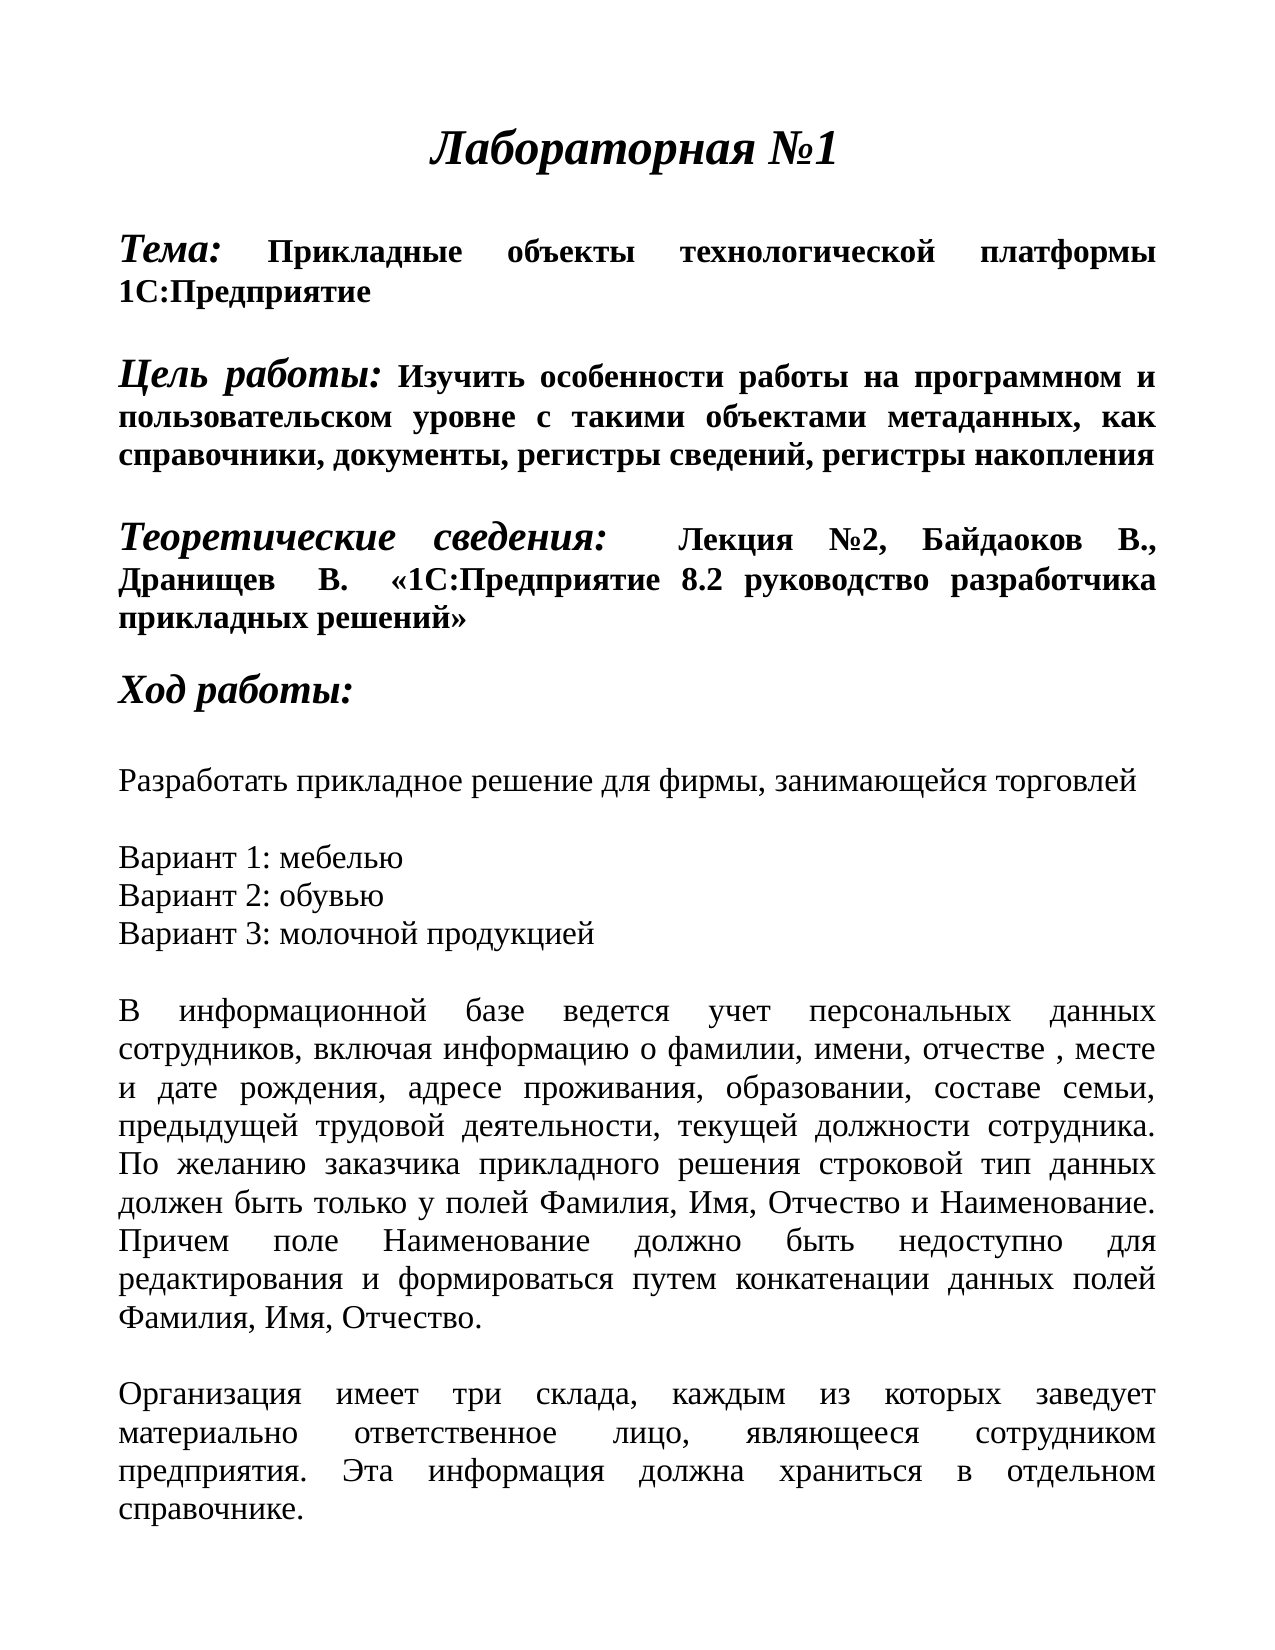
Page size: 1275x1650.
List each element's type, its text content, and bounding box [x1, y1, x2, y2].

list Вариант 2: обувью [118, 875, 1157, 913]
text В информационной базе ведется учет персональных данных сотрудников, включая информацию о фамилии, имени, отчестве , месте и дате рождения, адресе проживания, образовании, составе семьи, предыдущей трудовой деятельности, текущей должности сотрудника. По желанию заказчика прикладного решения строковой тип данных должен быть только у полей Фамилия, Имя, Отчество и Наименование. Причем поле Наименование должно быть недоступно для редактирования и формироваться путем конкатенации данных полей Фамилия, Имя, Отчество. [118, 990, 1157, 1335]
text Тема: Прикладные объекты технологической платформы 1С:Предприятие [118, 223, 1157, 310]
text Разработать прикладное решение для фирмы, занимающейся торговлей [118, 760, 1157, 798]
list Вариант 3: молочной продукцией [118, 913, 1157, 952]
text Организация имеет три склада, каждым из которых заведует материально ответственное лицо, являющееся сотрудником предприятия. Эта информация должна храниться в отдельном справочнике. [118, 1373, 1157, 1527]
text Лабораторная №1 [118, 118, 1157, 176]
text Ход работы: [118, 664, 1157, 712]
list Вариант 1: мебелью [118, 837, 1157, 875]
text Теоретические сведения: Лекция №2, Байдаоков В., Дранищев В. «1C:Предприятие 8.2 руководство разработчика прикладных решений» [118, 511, 1157, 636]
text Цель работы: Изучить особенности работы на программном и пользовательском уровне с такими объектами метаданных, как справочники, документы, регистры сведений, регистры накопления [118, 348, 1157, 473]
